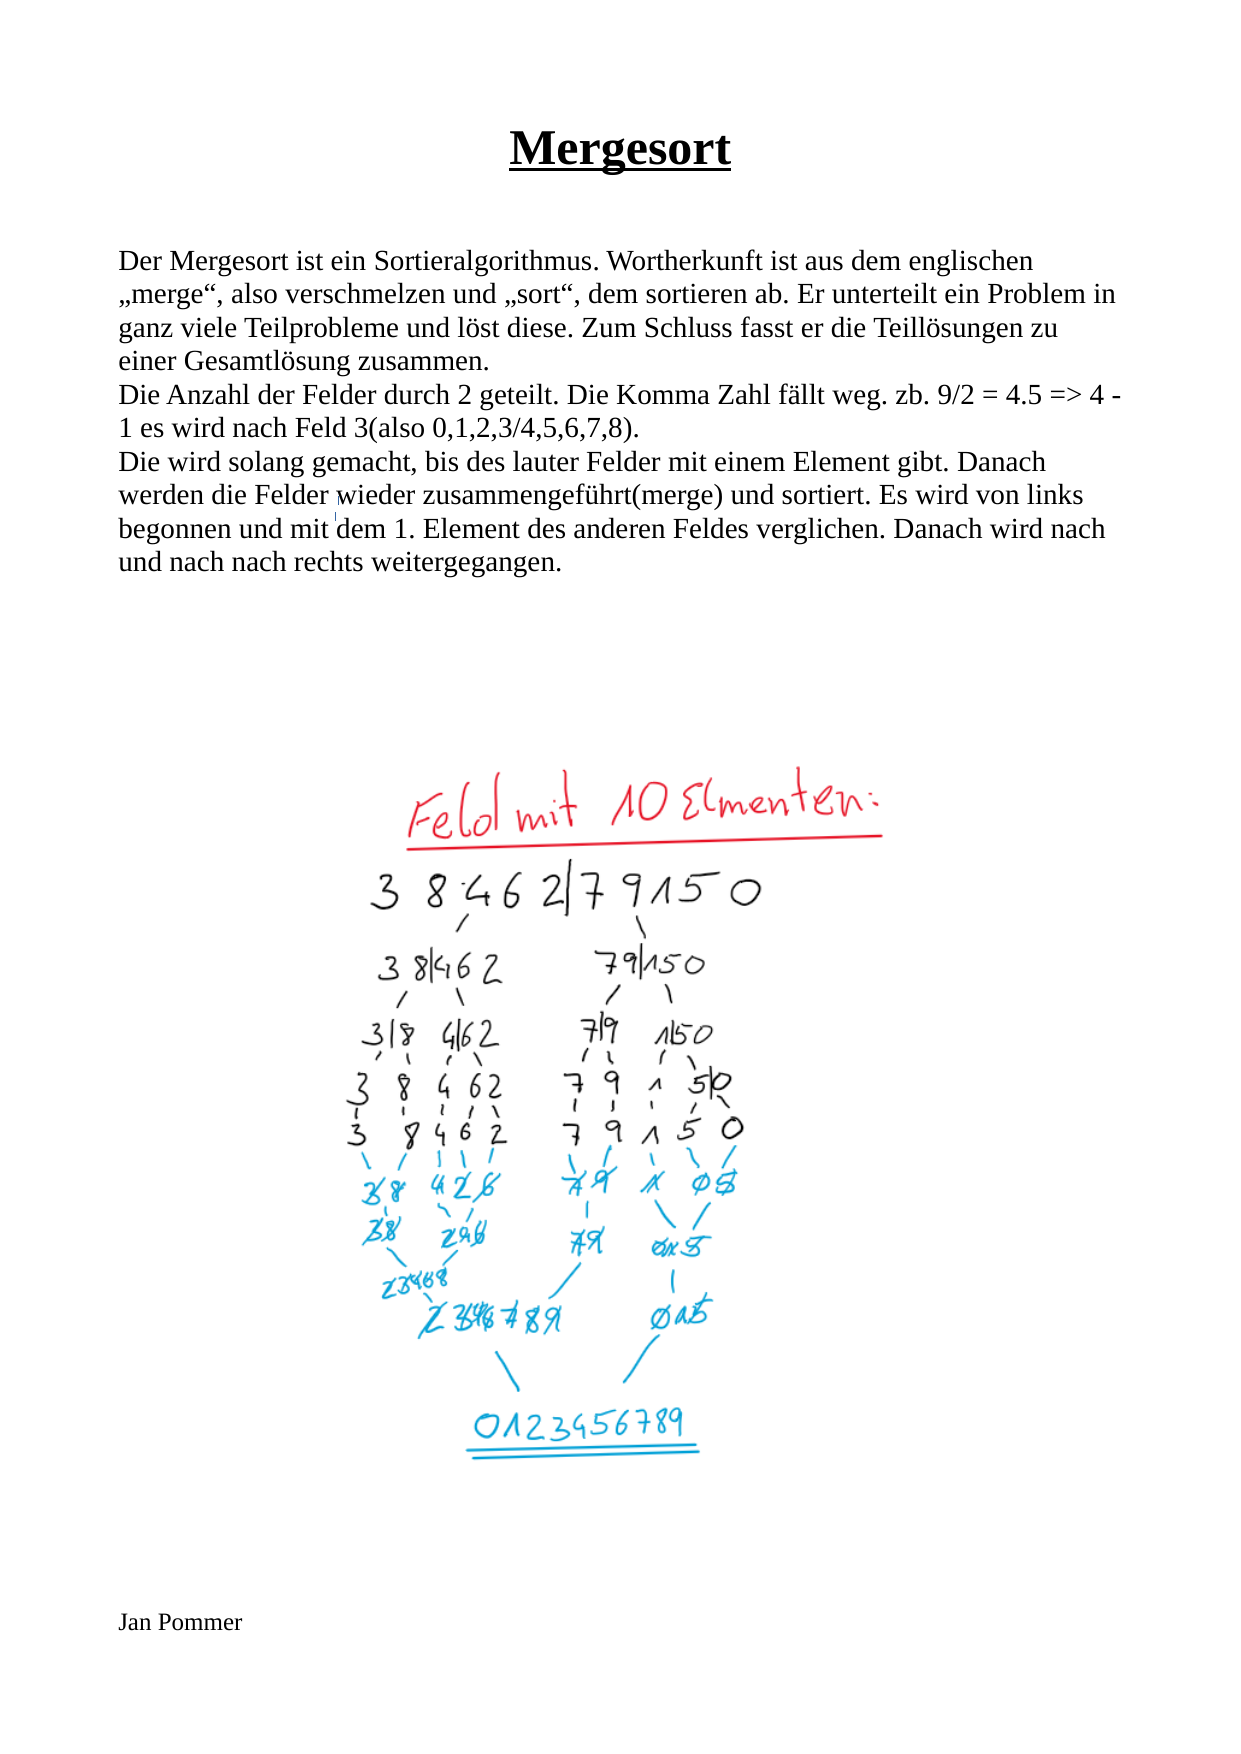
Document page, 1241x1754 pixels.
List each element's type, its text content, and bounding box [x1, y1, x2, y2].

picture [310, 740, 923, 1493]
text Die Anzahl der Felder durch 2 geteilt. Die Komma Zahl fällt weg. zb. 9/2 = 4.5 => 4 -1 es wird nach Feld 3(also 0,1,2,3/4,5,6,7,8). [118, 377, 1122, 444]
text Mergesort [118, 118, 1122, 176]
text Der Mergesort ist ein Sortieralgorithmus. Wortherkunft ist aus dem englischen „merge“, also verschmelzen und „sort“, dem sortieren ab. Er unterteilt ein Problem in ganz viele Teilprobleme und löst diese. Zum Schluss fasst er die Teillösungen zu einer Gesamtlösung zusammen. [118, 243, 1122, 377]
text Die wird solang gemacht, bis des lauter Felder mit einem Element gibt. Danach werden die Felder wieder zusammengeführt(merge) und sortiert. Es wird von links begonnen und mit dem 1. Element des anderen Feldes verglichen. Danach wird nach und nach nach rechts weitergegangen. [118, 444, 1122, 578]
